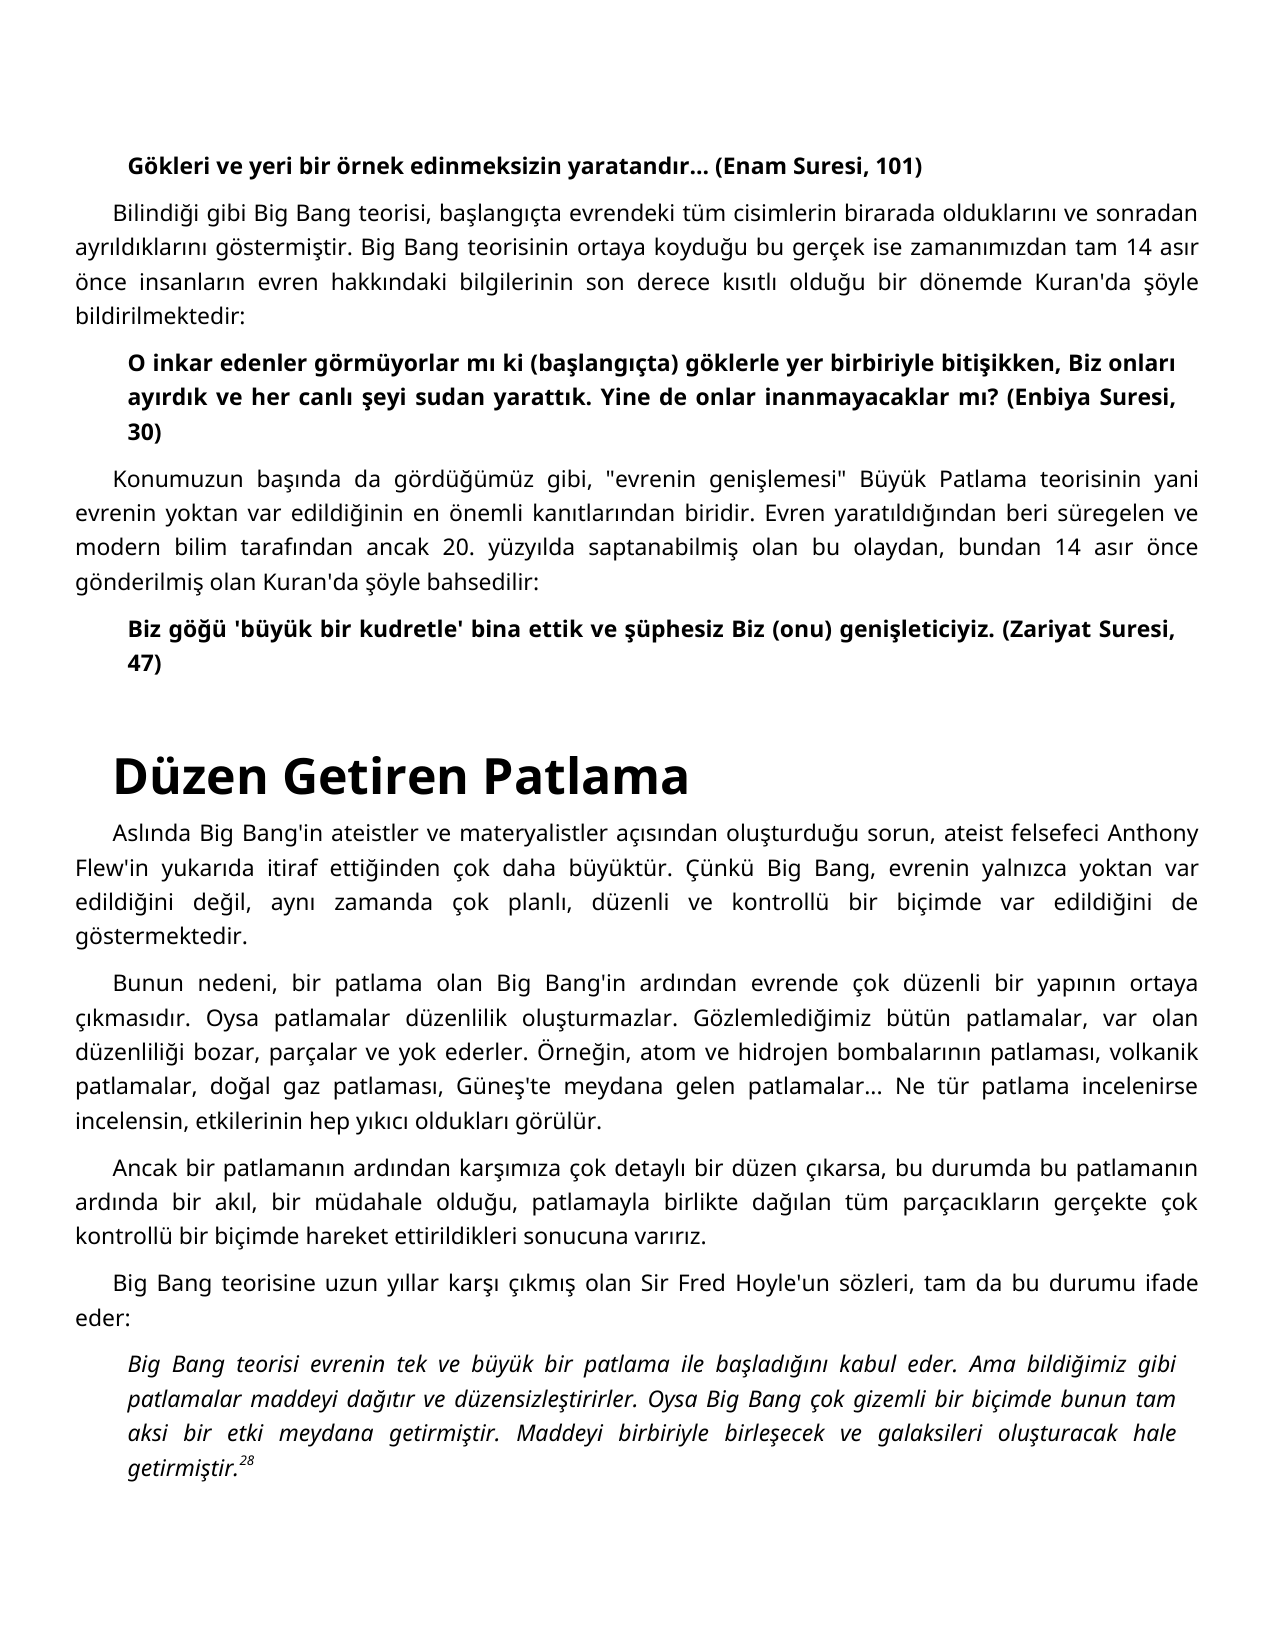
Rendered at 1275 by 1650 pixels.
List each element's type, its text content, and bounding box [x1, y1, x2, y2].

text O inkar edenler görmüyorlar mı ki (başlangıçta) göklerle yer birbiriyle bitişikken, Biz onları ayırdık ve her canlı şeyi sudan yarattık. Yine de onlar inanmayacaklar mı? (Enbiya Suresi, 30) [127, 347, 1177, 447]
text Gökleri ve yeri bir örnek edinmeksizin yaratandır... (Enam Suresi, 101) [127, 150, 1177, 181]
subtitle Düzen Getiren Patlama [112, 741, 1200, 809]
text Bunun nedeni, bir patlama olan Big Bang'in ardından evrende çok düzenli bir yapının ortaya çıkmasıdır. Oysa patlamalar düzenlilik oluşturmazlar. Gözlemlediğimiz bütün patlamalar, var olan düzenliliği bozar, parçalar ve yok ederler. Örneğin, atom ve hidrojen bombalarının patlaması, volkanik patlamalar, doğal gaz patlaması, Güneş'te meydana gelen patlamalar... Ne tür patlama incelenirse incelensin, etkilerinin hep yıkıcı oldukları görülür. [75, 967, 1200, 1136]
text Bilindiği gibi Big Bang teorisi, başlangıçta evrendeki tüm cisimlerin birarada olduklarını ve sonradan ayrıldıklarını göstermiştir. Big Bang teorisinin ortaya koyduğu bu gerçek ise zamanımızdan tam 14 asır önce insanların evren hakkındaki bilgilerinin son derece kısıtlı olduğu bir dönemde Kuran'da şöyle bildirilmektedir: [75, 197, 1200, 331]
text Biz göğü 'büyük bir kudretle' bina ettik ve şüphesiz Biz (onu) genişleticiyiz. (Zariyat Suresi, 47) [127, 612, 1177, 678]
text Big Bang teorisi evrenin tek ve büyük bir patlama ile başladığını kabul eder. Ama bildiğimiz gibi patlamalar maddeyi dağıtır ve düzensizleştirirler. Oysa Big Bang çok gizemli bir biçimde bunun tam aksi bir etki meydana getirmiştir. Maddeyi birbiriyle birleşecek ve galaksileri oluşturacak hale getirmiştir.28 [127, 1348, 1177, 1483]
text Konumuzun başında da gördüğümüz gibi, "evrenin genişlemesi" Büyük Patlama teorisinin yani evrenin yoktan var edildiğinin en önemli kanıtlarından biridir. Evren yaratıldığından beri süregelen ve modern bilim tarafından ancak 20. yüzyılda saptanabilmiş olan bu olaydan, bundan 14 asır önce gönderilmiş olan Kuran'da şöyle bahsedilir: [75, 462, 1200, 597]
text Ancak bir patlamanın ardından karşımıza çok detaylı bir düzen çıkarsa, bu durumda bu patlamanın ardında bir akıl, bir müdahale olduğu, patlamayla birlikte dağılan tüm parçacıkların gerçekte çok kontrollü bir biçimde hareket ettirildikleri sonucuna varırız. [75, 1151, 1200, 1251]
text Big Bang teorisine uzun yıllar karşı çıkmış olan Sir Fred Hoyle'un sözleri, tam da bu durumu ifade eder: [75, 1267, 1200, 1333]
text Aslında Big Bang'in ateistler ve materyalistler açısından oluşturduğu sorun, ateist felsefeci Anthony Flew'in yukarıda itiraf ettiğinden çok daha büyüktür. Çünkü Big Bang, evrenin yalnızca yoktan var edildiğini değil, aynı zamanda çok planlı, düzenli ve kontrollü bir biçimde var edildiğini de göstermektedir. [75, 817, 1200, 951]
